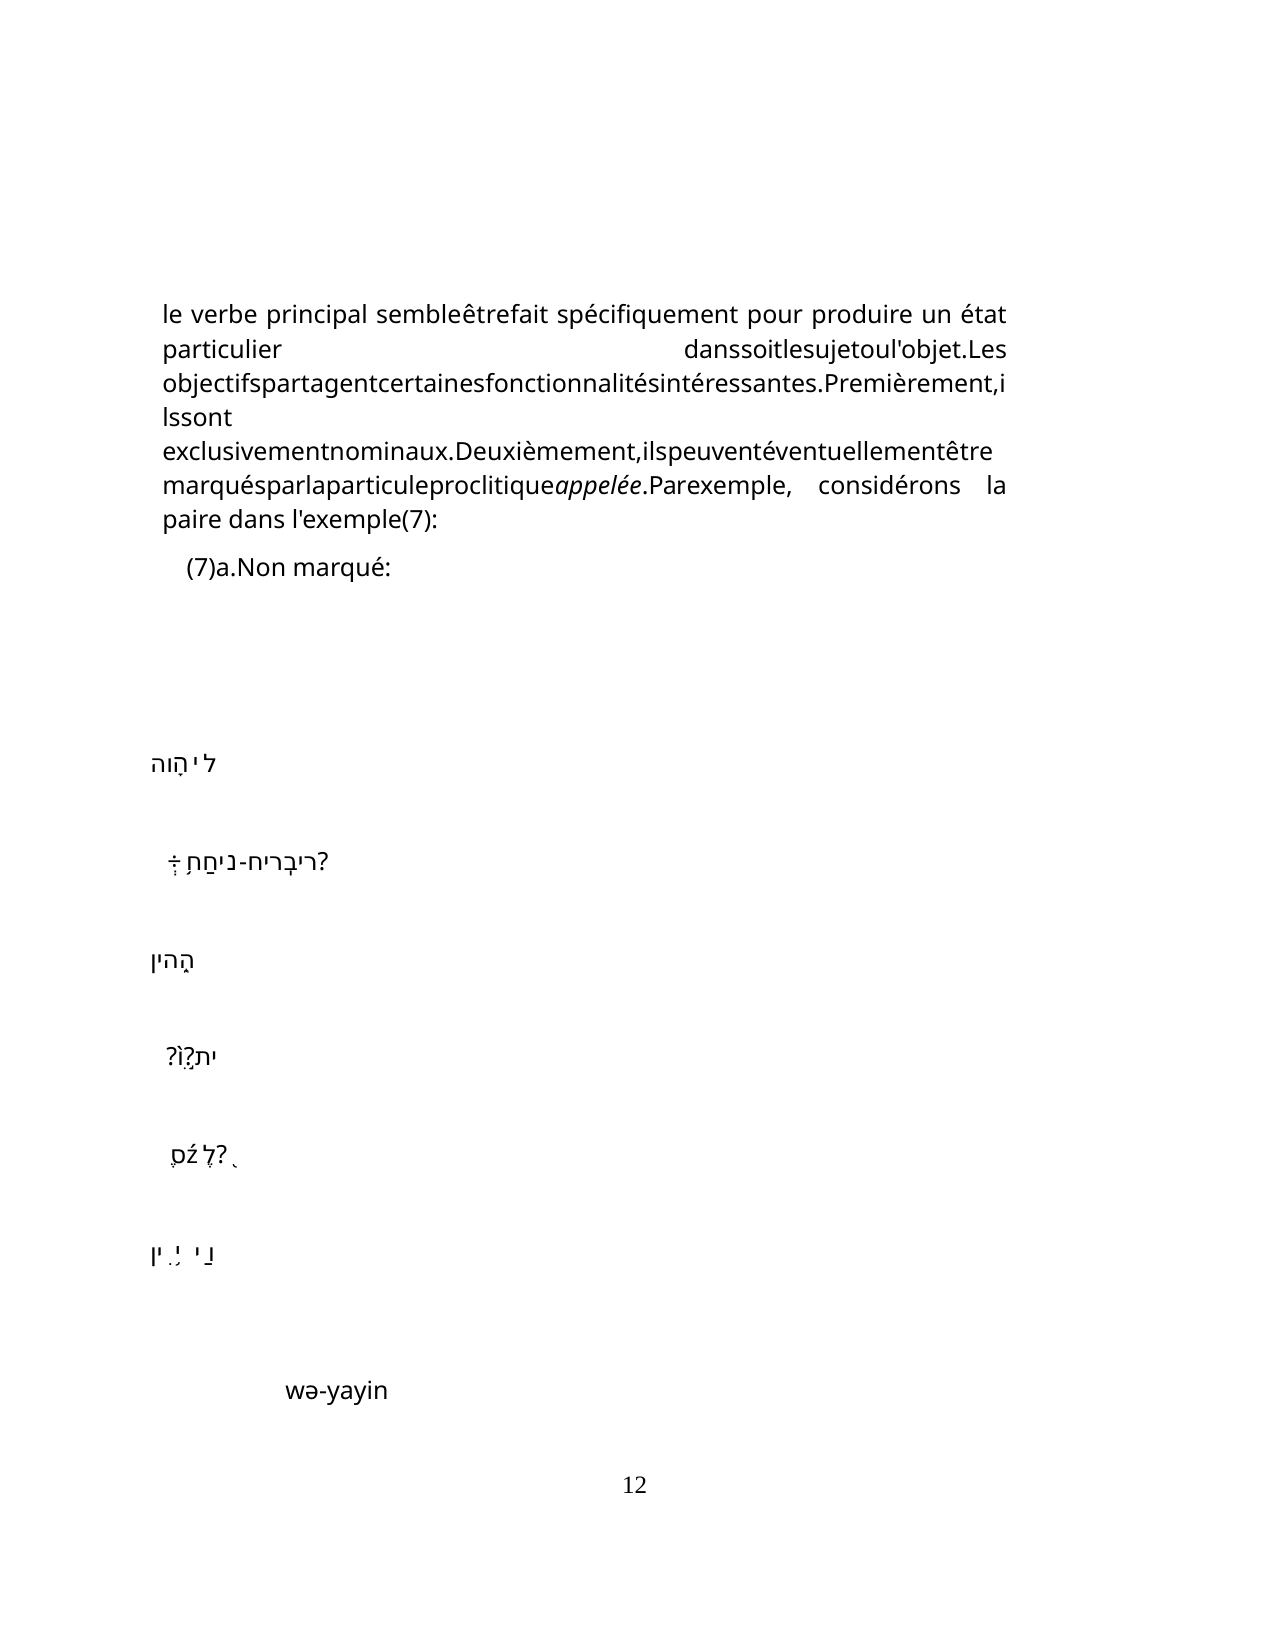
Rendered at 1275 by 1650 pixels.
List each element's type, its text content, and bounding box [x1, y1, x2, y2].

text ֶסźלֶ?֖ [166, 1103, 1123, 1170]
text ו ַי֥ ִין [150, 1200, 1108, 1268]
text ?ִìִ֣?ית [166, 1005, 1125, 1073]
text ְ÷ִ֥ריבֽריח-ניחַח? [167, 810, 1125, 878]
text le verbe principal sembleêtrefait spécifiquement pour produire un état particulier danssoitlesujetoul'objet.Les objectifspartagentcertainesfonctionnalitésintéressantes.Premièrement,ilssont exclusivementnominaux.Deuxièmement,ilspeuventéventuellementêtremarquésparlaparticuleproclitiqueappelée.Parexemple, considérons la paire dans l'exemple(7): [162, 297, 1007, 536]
text הִ֑הין [150, 907, 1109, 976]
text ליהָוה [150, 746, 1125, 780]
text (7)a.Non marqué: [186, 549, 1125, 583]
text wə-yayin [285, 1372, 1125, 1406]
